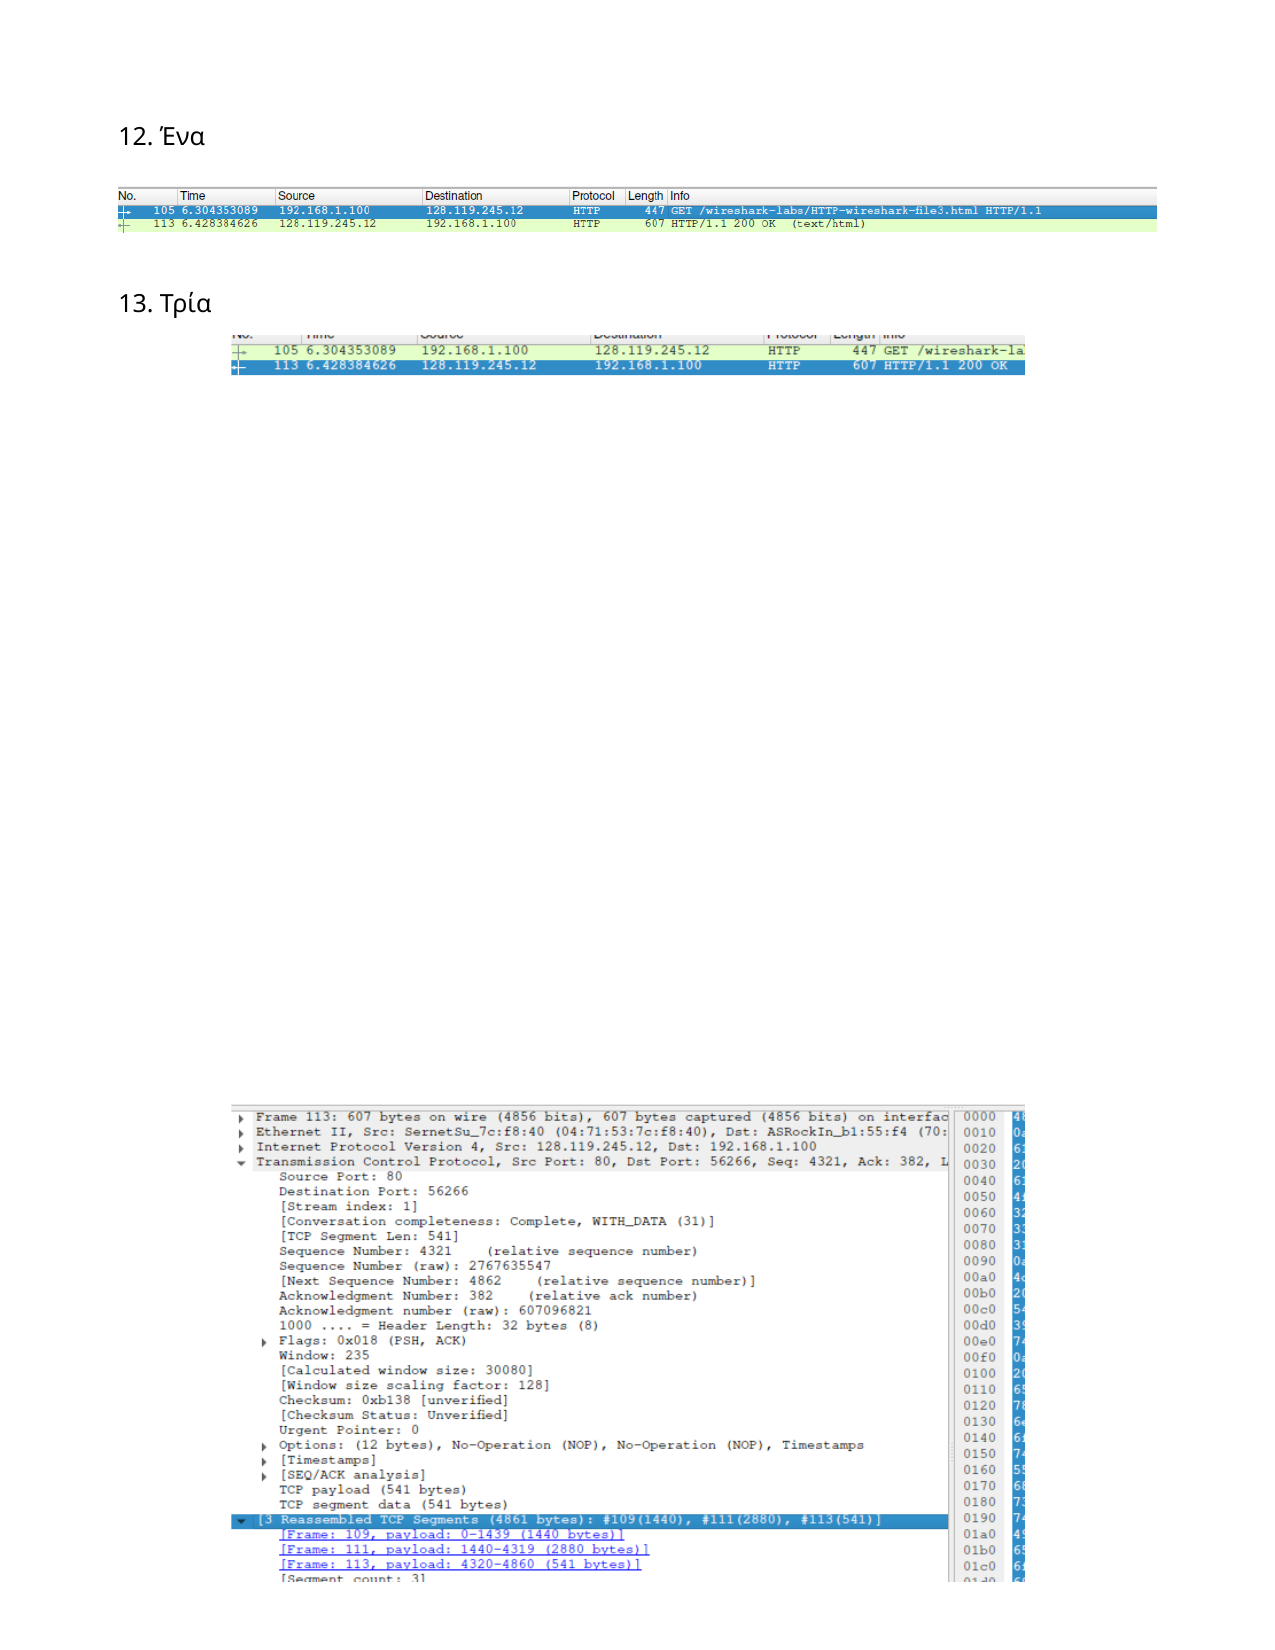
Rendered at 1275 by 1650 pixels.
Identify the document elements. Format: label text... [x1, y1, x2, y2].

picture [231, 335, 1025, 1582]
picture [118, 186, 1157, 252]
text 13. Τρία [118, 285, 1157, 319]
text 12. Ένα [118, 118, 1157, 152]
